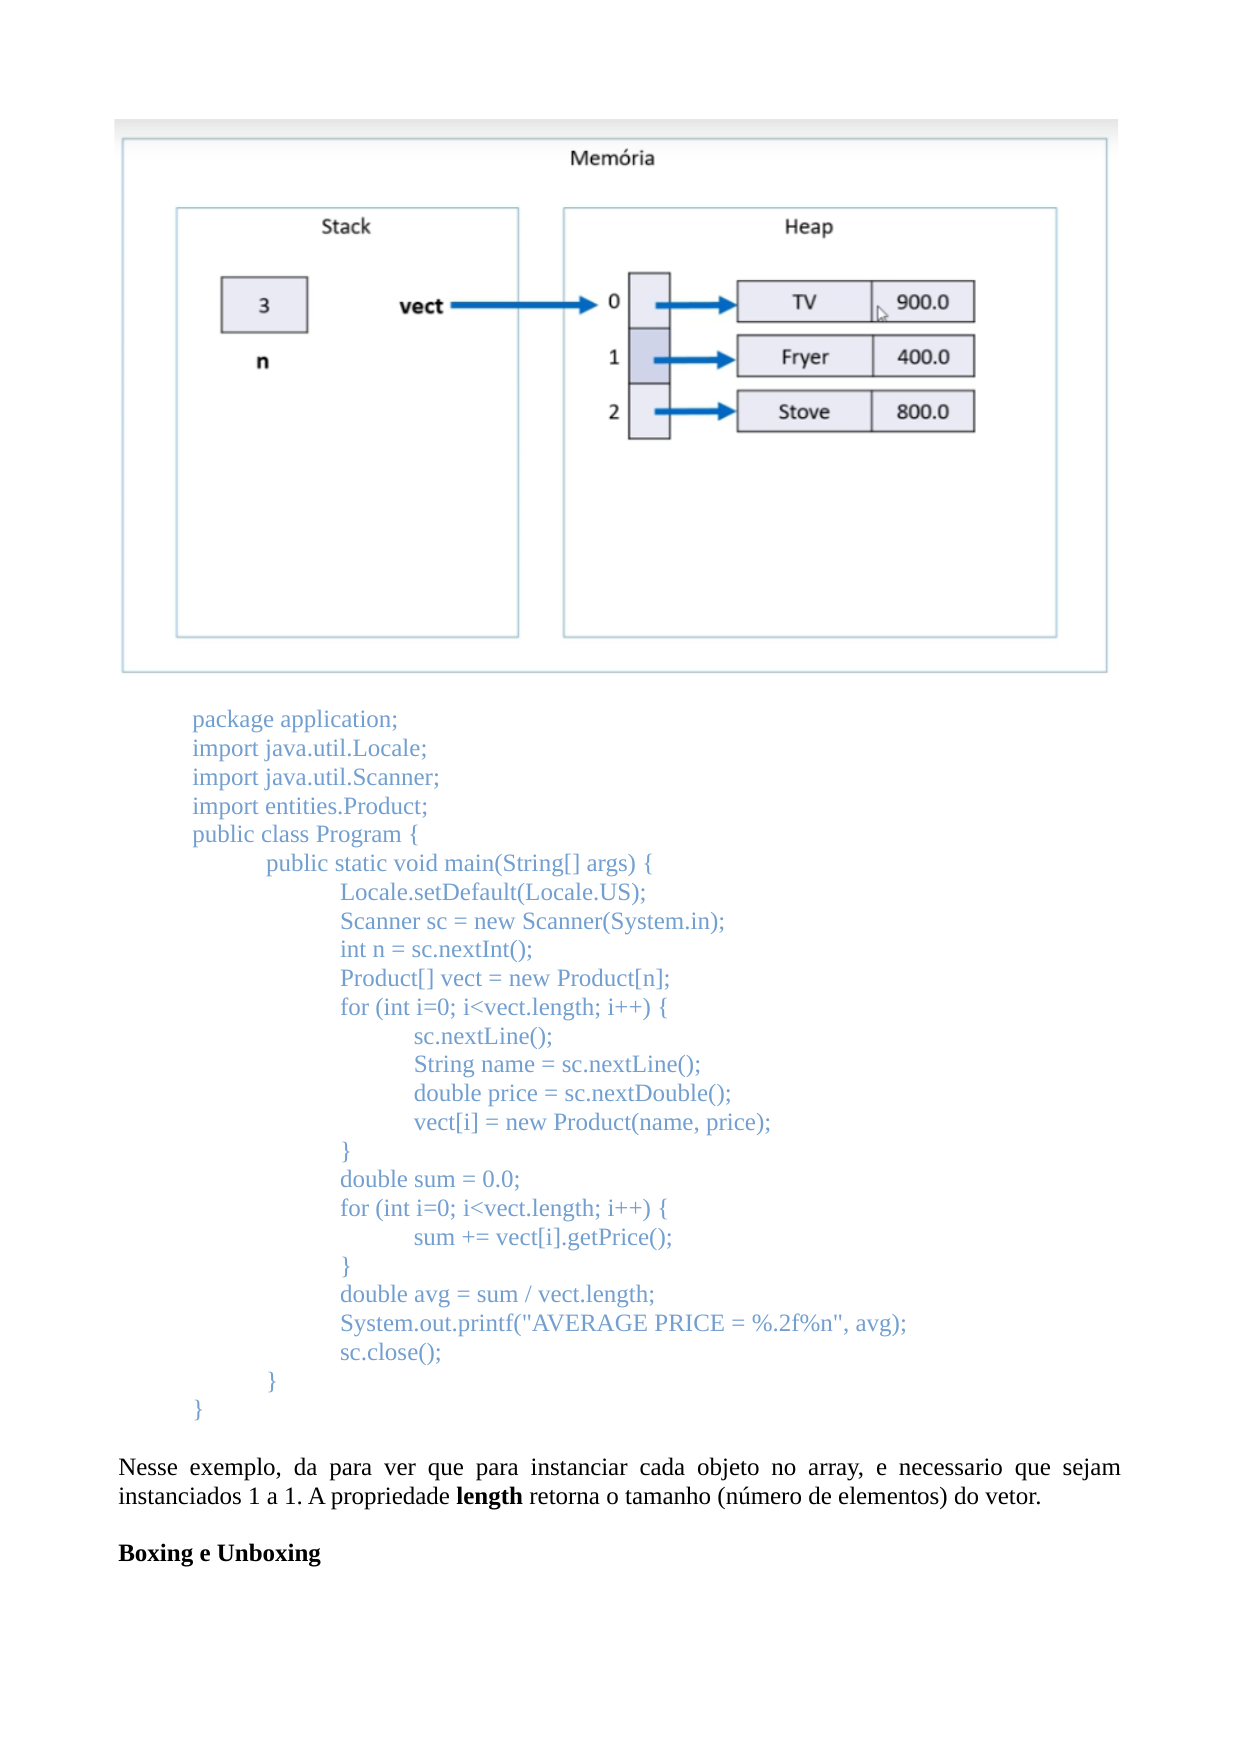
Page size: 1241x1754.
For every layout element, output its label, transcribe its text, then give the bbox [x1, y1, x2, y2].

text String name = sc.nextLine(); [118, 1049, 1122, 1078]
text double price = sc.nextDouble(); [118, 1078, 1122, 1107]
text int n = sc.nextInt(); [118, 934, 1122, 963]
text } [118, 1366, 1122, 1394]
text double avg = sum / vect.length; [118, 1279, 1122, 1308]
text Scanner sc = new Scanner(System.in); [118, 906, 1122, 934]
text } [118, 1136, 1122, 1164]
text vect[i] = new Product(name, price); [118, 1107, 1122, 1136]
text sum += vect[i].getPrice(); [118, 1222, 1122, 1251]
text for (int i=0; i<vect.length; i++) { [118, 1193, 1122, 1222]
text public class Program { [118, 819, 1122, 848]
picture [114, 119, 1119, 705]
text double sum = 0.0; [118, 1164, 1122, 1193]
text sc.nextLine(); [118, 1021, 1122, 1049]
text System.out.printf("AVERAGE PRICE = %.2f%n", avg); [118, 1308, 1122, 1337]
text Locale.setDefault(Locale.US); [118, 877, 1122, 906]
text } [118, 1251, 1122, 1279]
text for (int i=0; i<vect.length; i++) { [118, 992, 1122, 1021]
text Nesse exemplo, da para ver que para instanciar cada objeto no array, e necessario que sejam instanciados 1 a 1. A propriedade length retorna o tamanho (número de elementos) do vetor. [118, 1452, 1122, 1509]
text public static void main(String[] args) { [118, 848, 1122, 877]
text Product[] vect = new Product[n]; [118, 963, 1122, 992]
text } [118, 1394, 1122, 1423]
text import java.util.Locale; [118, 733, 1122, 762]
text package application; [118, 118, 1122, 733]
text sc.close(); [118, 1337, 1122, 1366]
text Boxing e Unboxing [118, 1538, 1122, 1567]
text import java.util.Scanner; [118, 762, 1122, 791]
text import entities.Product; [118, 791, 1122, 819]
